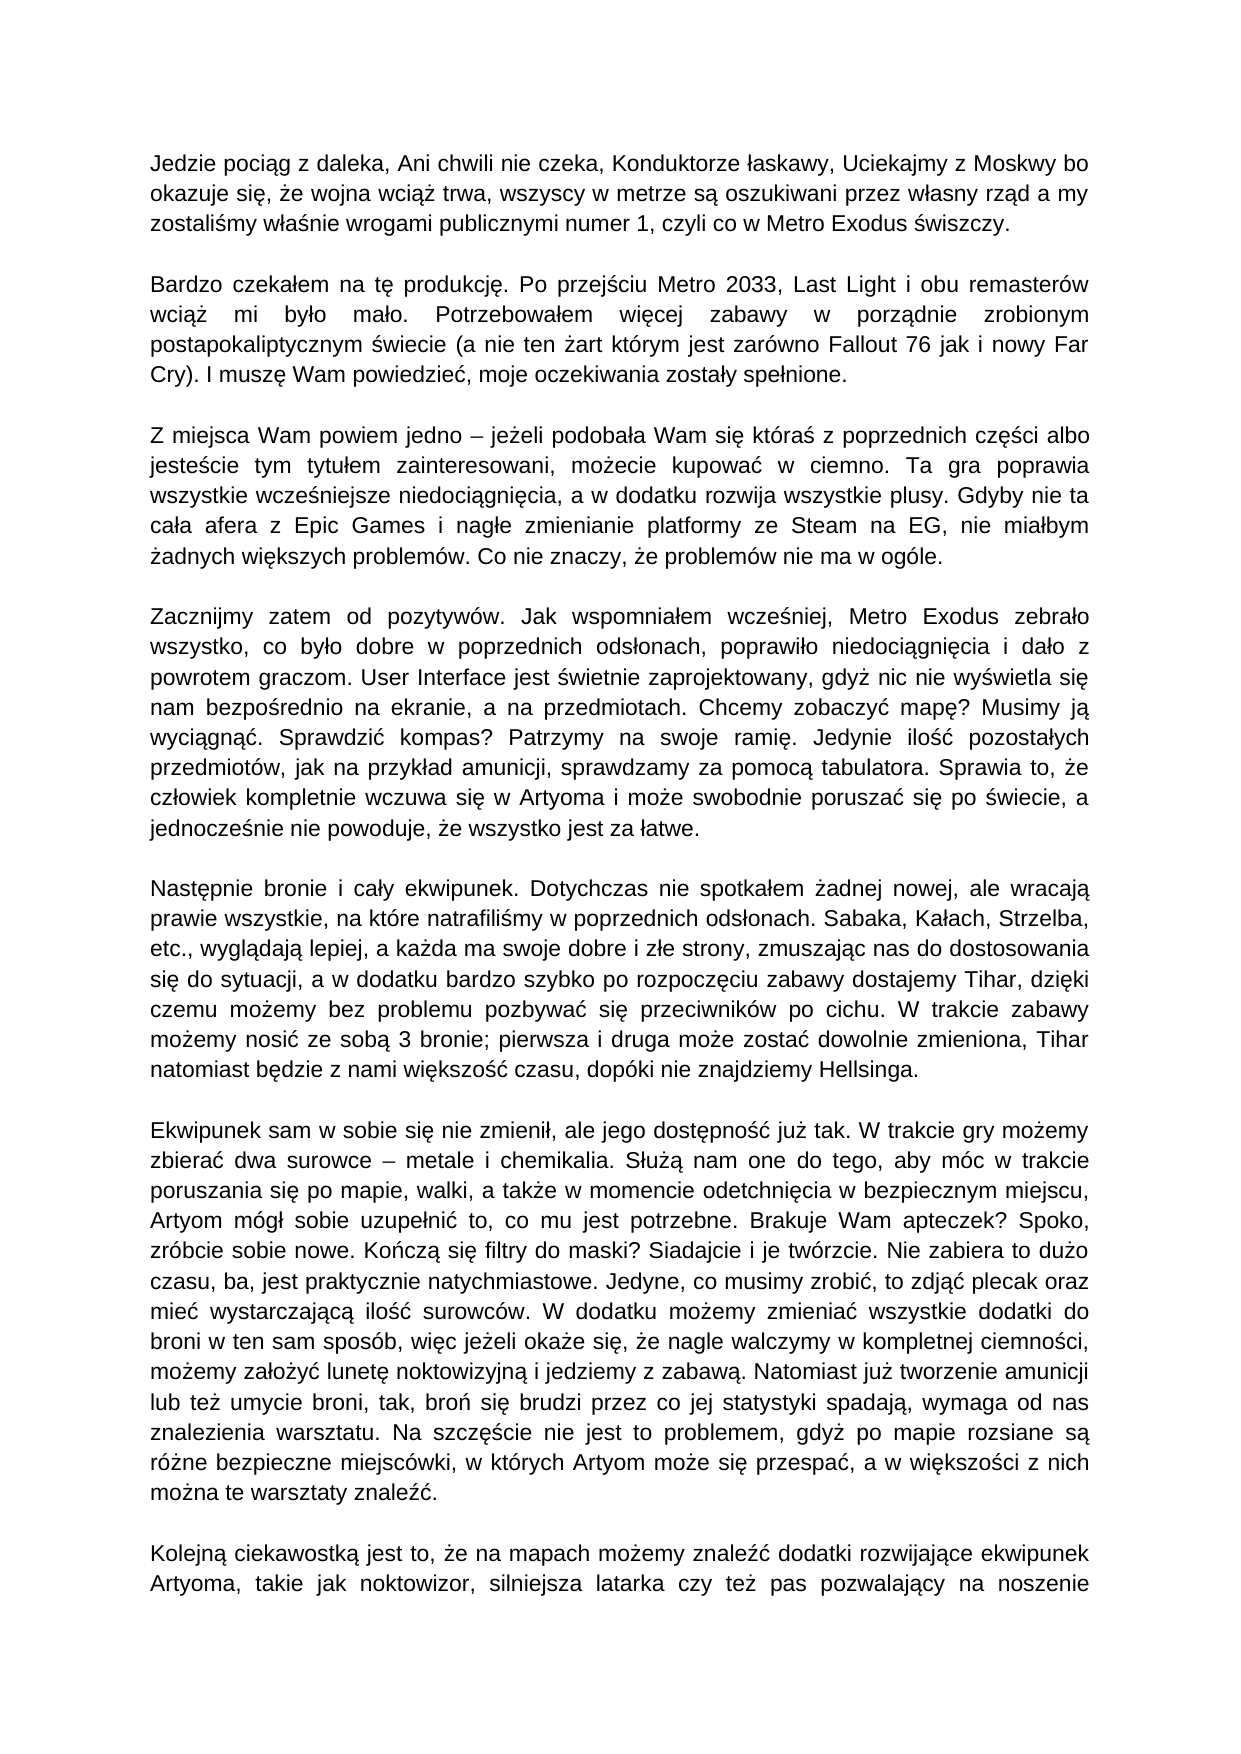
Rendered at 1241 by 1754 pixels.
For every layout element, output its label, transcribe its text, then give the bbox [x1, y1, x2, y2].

text Zacznijmy zatem od pozytywów. Jak wspomniałem wcześniej, Metro Exodus zebrało wszystko, co było dobre w poprzednich odsłonach, poprawiło niedociągnięcia i dało z powrotem graczom. User Interface jest świetnie zaprojektowany, gdyż nic nie wyświetla się nam bezpośrednio na ekranie, a na przedmiotach. Chcemy zobaczyć mapę? Musimy ją wyciągnąć. Sprawdzić kompas? Patrzymy na swoje ramię. Jedynie ilość pozostałych przedmiotów, jak na przykład amunicji, sprawdzamy za pomocą tabulatora. Sprawia to, że człowiek kompletnie wczuwa się w Artyoma i może swobodnie poruszać się po świecie, a jednocześnie nie powoduje, że wszystko jest za łatwe. [150, 603, 1090, 841]
text Następnie bronie i cały ekwipunek. Dotychczas nie spotkałem żadnej nowej, ale wracają prawie wszystkie, na które natrafiliśmy w poprzednich odsłonach. Sabaka, Kałach, Strzelba, etc., wyglądają lepiej, a każda ma swoje dobre i złe strony, zmuszając nas do dostosowania się do sytuacji, a w dodatku bardzo szybko po rozpoczęciu zabawy dostajemy Tihar, dzięki czemu możemy bez problemu pozbywać się przeciwników po cichu. W trakcie zabawy możemy nosić ze sobą 3 bronie; pierwsza i druga może zostać dowolnie zmieniona, Tihar natomiast będzie z nami większość czasu, dopóki nie znajdziemy Hellsinga. [150, 875, 1090, 1083]
text Kolejną ciekawostką jest to, że na mapach możemy znaleźć dodatki rozwijające ekwipunek Artyoma, takie jak noktowizor, silniejsza latarka czy też pas pozwalający na noszenie [150, 1539, 1090, 1596]
text Bardzo czekałem na tę produkcję. Po przejściu Metro 2033, Last Light i obu remasterów wciąż mi było mało. Potrzebowałem więcej zabawy w porządnie zrobionym postapokaliptycznym świecie (a nie ten żart którym jest zarówno Fallout 76 jak i nowy Far Cry). I muszę Wam powiedzieć, moje oczekiwania zostały spełnione. [150, 271, 1090, 388]
text Jedzie pociąg z daleka, Ani chwili nie czeka, Konduktorze łaskawy, Uciekajmy z Moskwy bo okazuje się, że wojna wciąż trwa, wszyscy w metrze są oszukiwani przez własny rząd a my zostaliśmy właśnie wrogami publicznymi numer 1, czyli co w Metro Exodus świszczy. [150, 150, 1090, 237]
text Ekwipunek sam w sobie się nie zmienił, ale jego dostępność już tak. W trakcie gry możemy zbierać dwa surowce – metale i chemikalia. Służą nam one do tego, aby móc w trakcie poruszania się po mapie, walki, a także w momencie odetchnięcia w bezpiecznym miejscu, Artyom mógł sobie uzupełnić to, co mu jest potrzebne. Brakuje Wam apteczek? Spoko, zróbcie sobie nowe. Kończą się filtry do maski? Siadajcie i je twórzcie. Nie zabiera to dużo czasu, ba, jest praktycznie natychmiastowe. Jedyne, co musimy zrobić, to zdjąć plecak oraz mieć wystarczającą ilość surowców. W dodatku możemy zmieniać wszystkie dodatki do broni w ten sam sposób, więc jeżeli okaże się, że nagle walczymy w kompletnej ciemności, możemy założyć lunetę noktowizyjną i jedziemy z zabawą. Natomiast już tworzenie amunicji lub też umycie broni, tak, broń się brudzi przez co jej statystyki spadają, wymaga od nas znalezienia warsztatu. Na szczęście nie jest to problemem, gdyż po mapie rozsiane są różne bezpieczne miejscówki, w których Artyom może się przespać, a w większości z nich można te warsztaty znaleźć. [150, 1117, 1090, 1506]
text Z miejsca Wam powiem jedno – jeżeli podobała Wam się któraś z poprzednich części albo jesteście tym tytułem zainteresowani, możecie kupować w ciemno. Ta gra poprawia wszystkie wcześniejsze niedociągnięcia, a w dodatku rozwija wszystkie plusy. Gdyby nie ta cała afera z Epic Games i nagłe zmienianie platformy ze Steam na EG, nie miałbym żadnych większych problemów. Co nie znaczy, że problemów nie ma w ogóle. [150, 422, 1090, 569]
